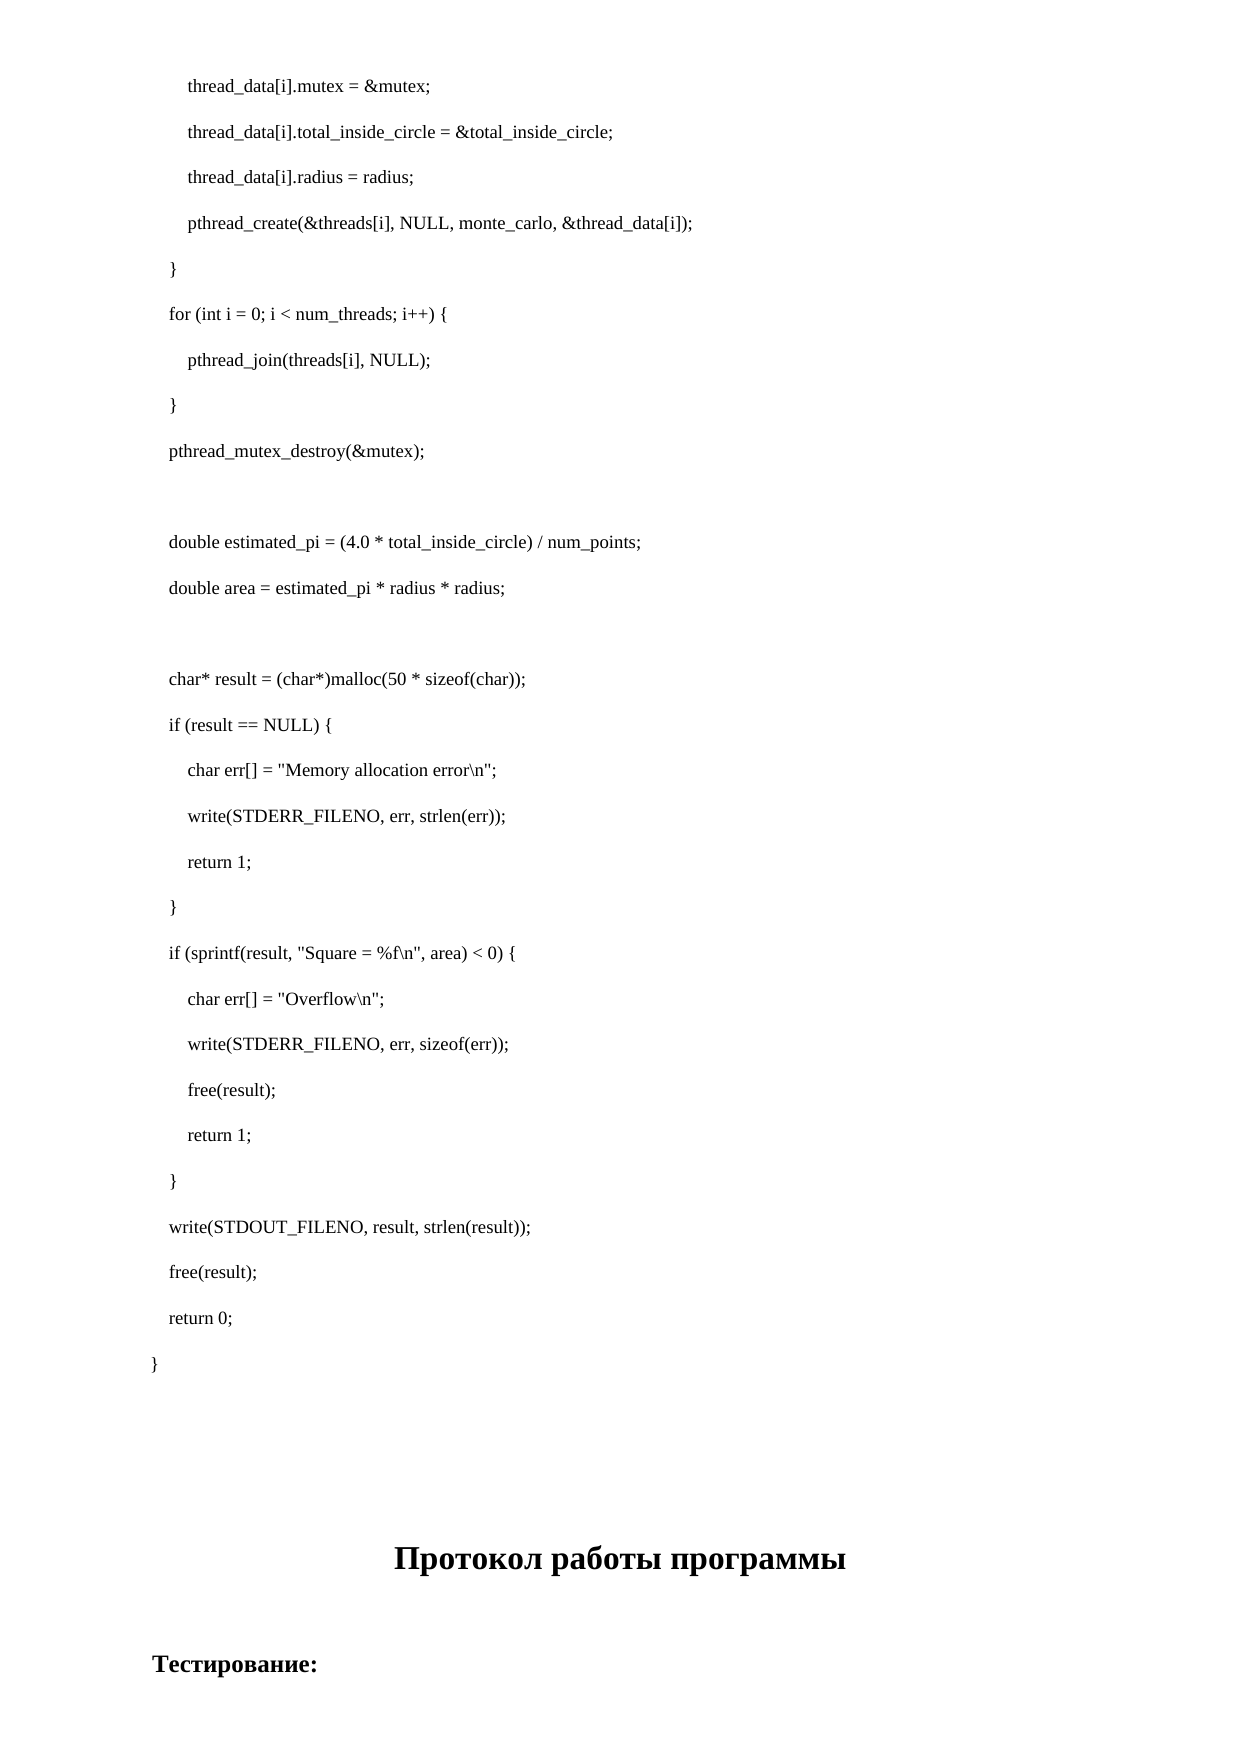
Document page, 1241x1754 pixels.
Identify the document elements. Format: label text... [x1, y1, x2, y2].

text free(result); [150, 1079, 1147, 1100]
text } [150, 257, 1147, 279]
text double area = estimated_pi * radius * radius; [150, 577, 1147, 598]
text } [150, 394, 1147, 416]
text char err[] = "Overflow\n"; [150, 987, 1147, 1009]
text pthread_mutex_destroy(&mutex); [150, 440, 1147, 462]
text if (result == NULL) { [150, 714, 1147, 735]
text Протокол работы программы [93, 1538, 1147, 1577]
text write(STDERR_FILENO, err, strlen(err)); [150, 805, 1147, 827]
text if (sprintf(result, "Square = %f\n", area) < 0) { [150, 942, 1147, 963]
text char err[] = "Memory allocation error\n"; [150, 759, 1147, 781]
text } [150, 896, 1147, 918]
text free(result); [150, 1261, 1147, 1283]
text } [150, 1352, 1147, 1374]
text double estimated_pi = (4.0 * total_inside_circle) / num_points; [150, 531, 1147, 553]
text thread_data[i].radius = radius; [150, 166, 1147, 188]
text write(STDERR_FILENO, err, sizeof(err)); [150, 1033, 1147, 1055]
text pthread_create(&threads[i], NULL, monte_carlo, &thread_data[i]); [150, 212, 1147, 233]
text return 1; [150, 1124, 1147, 1146]
text Тестирование: [93, 1649, 1147, 1678]
text for (int i = 0; i < num_threads; i++) { [150, 303, 1147, 325]
text pthread_join(threads[i], NULL); [150, 349, 1147, 370]
text write(STDOUT_FILENO, result, strlen(result)); [150, 1216, 1147, 1237]
text return 1; [150, 851, 1147, 872]
text thread_data[i].total_inside_circle = &total_inside_circle; [150, 121, 1147, 142]
text char* result = (char*)malloc(50 * sizeof(char)); [150, 668, 1147, 690]
text } [150, 1170, 1147, 1192]
text thread_data[i].mutex = &mutex; [150, 75, 1147, 97]
text return 0; [150, 1307, 1147, 1328]
